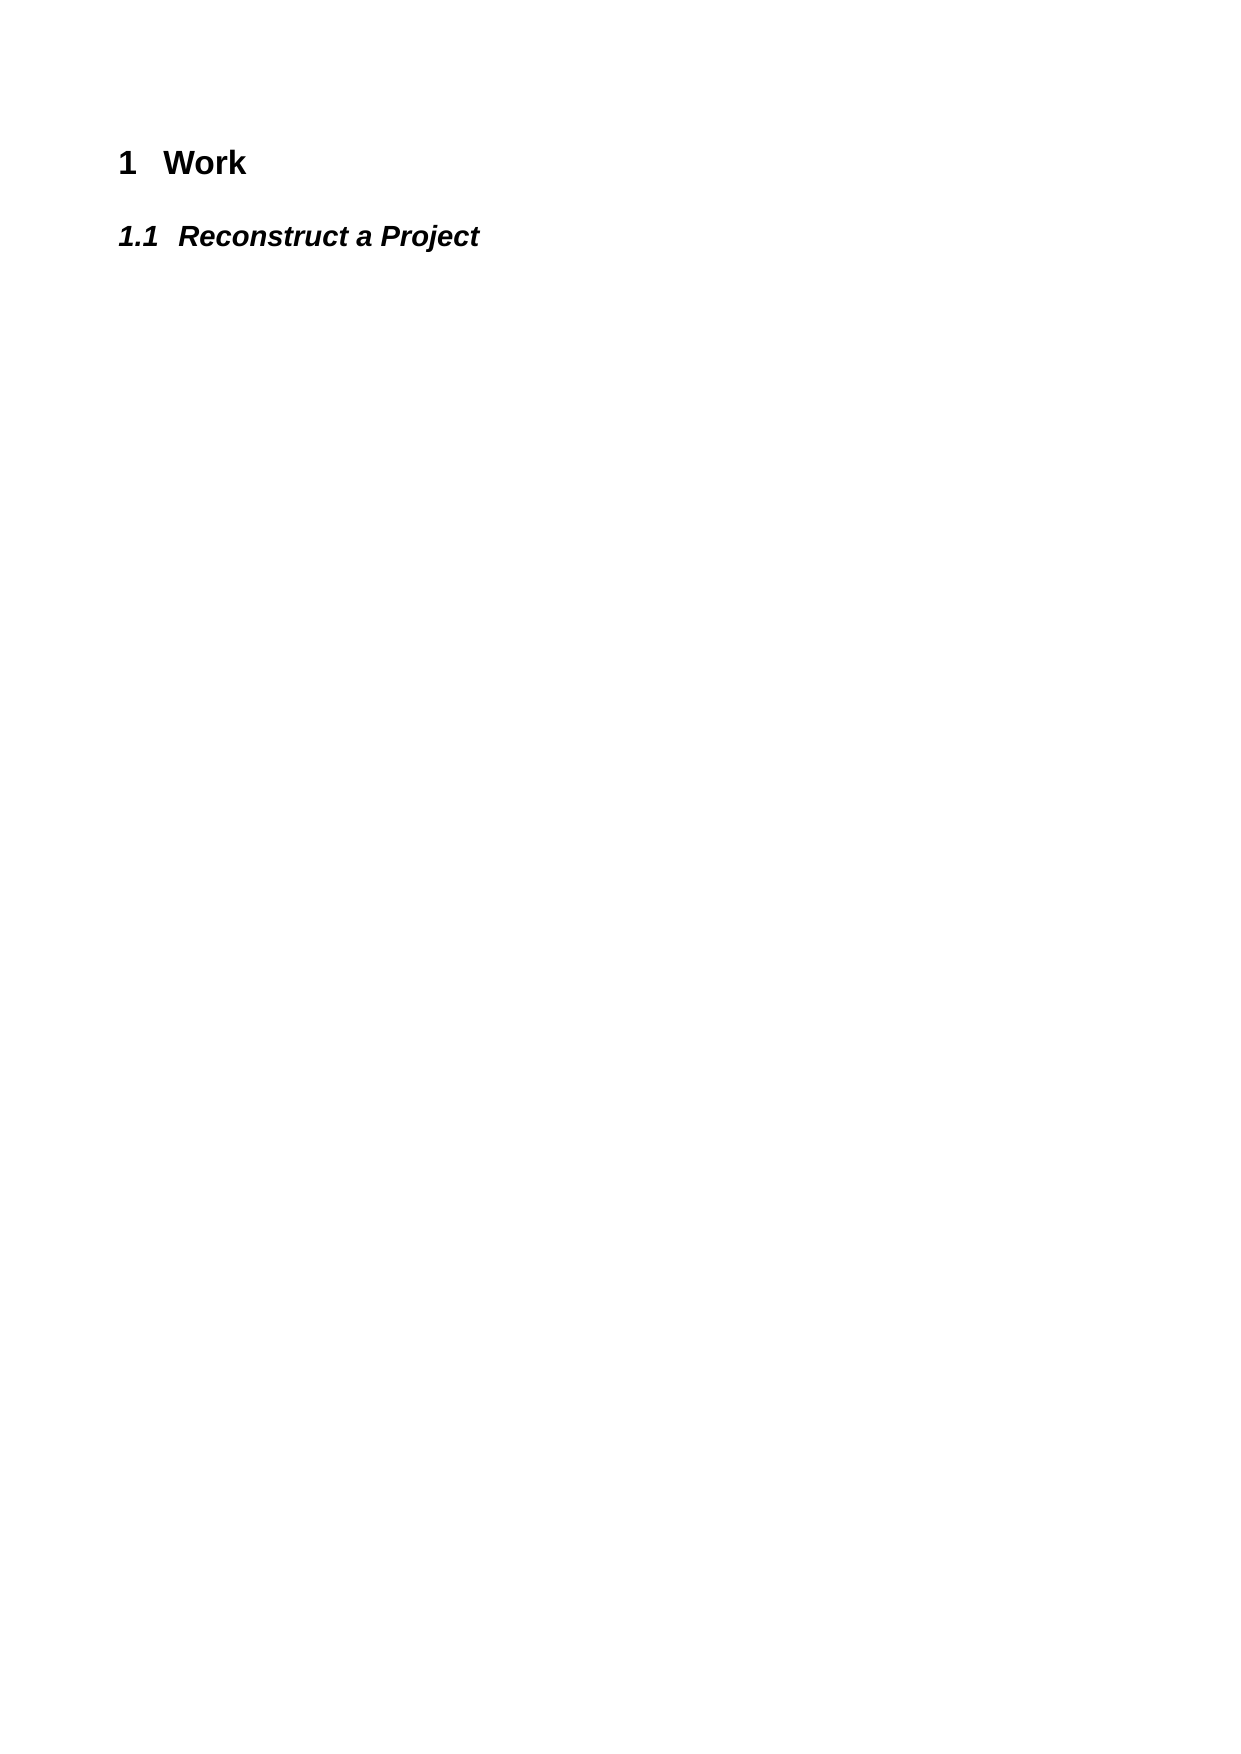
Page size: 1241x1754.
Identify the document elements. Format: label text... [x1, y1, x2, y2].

subtitle Reconstruct a Project [118, 219, 1122, 253]
subtitle Work [118, 143, 1122, 182]
